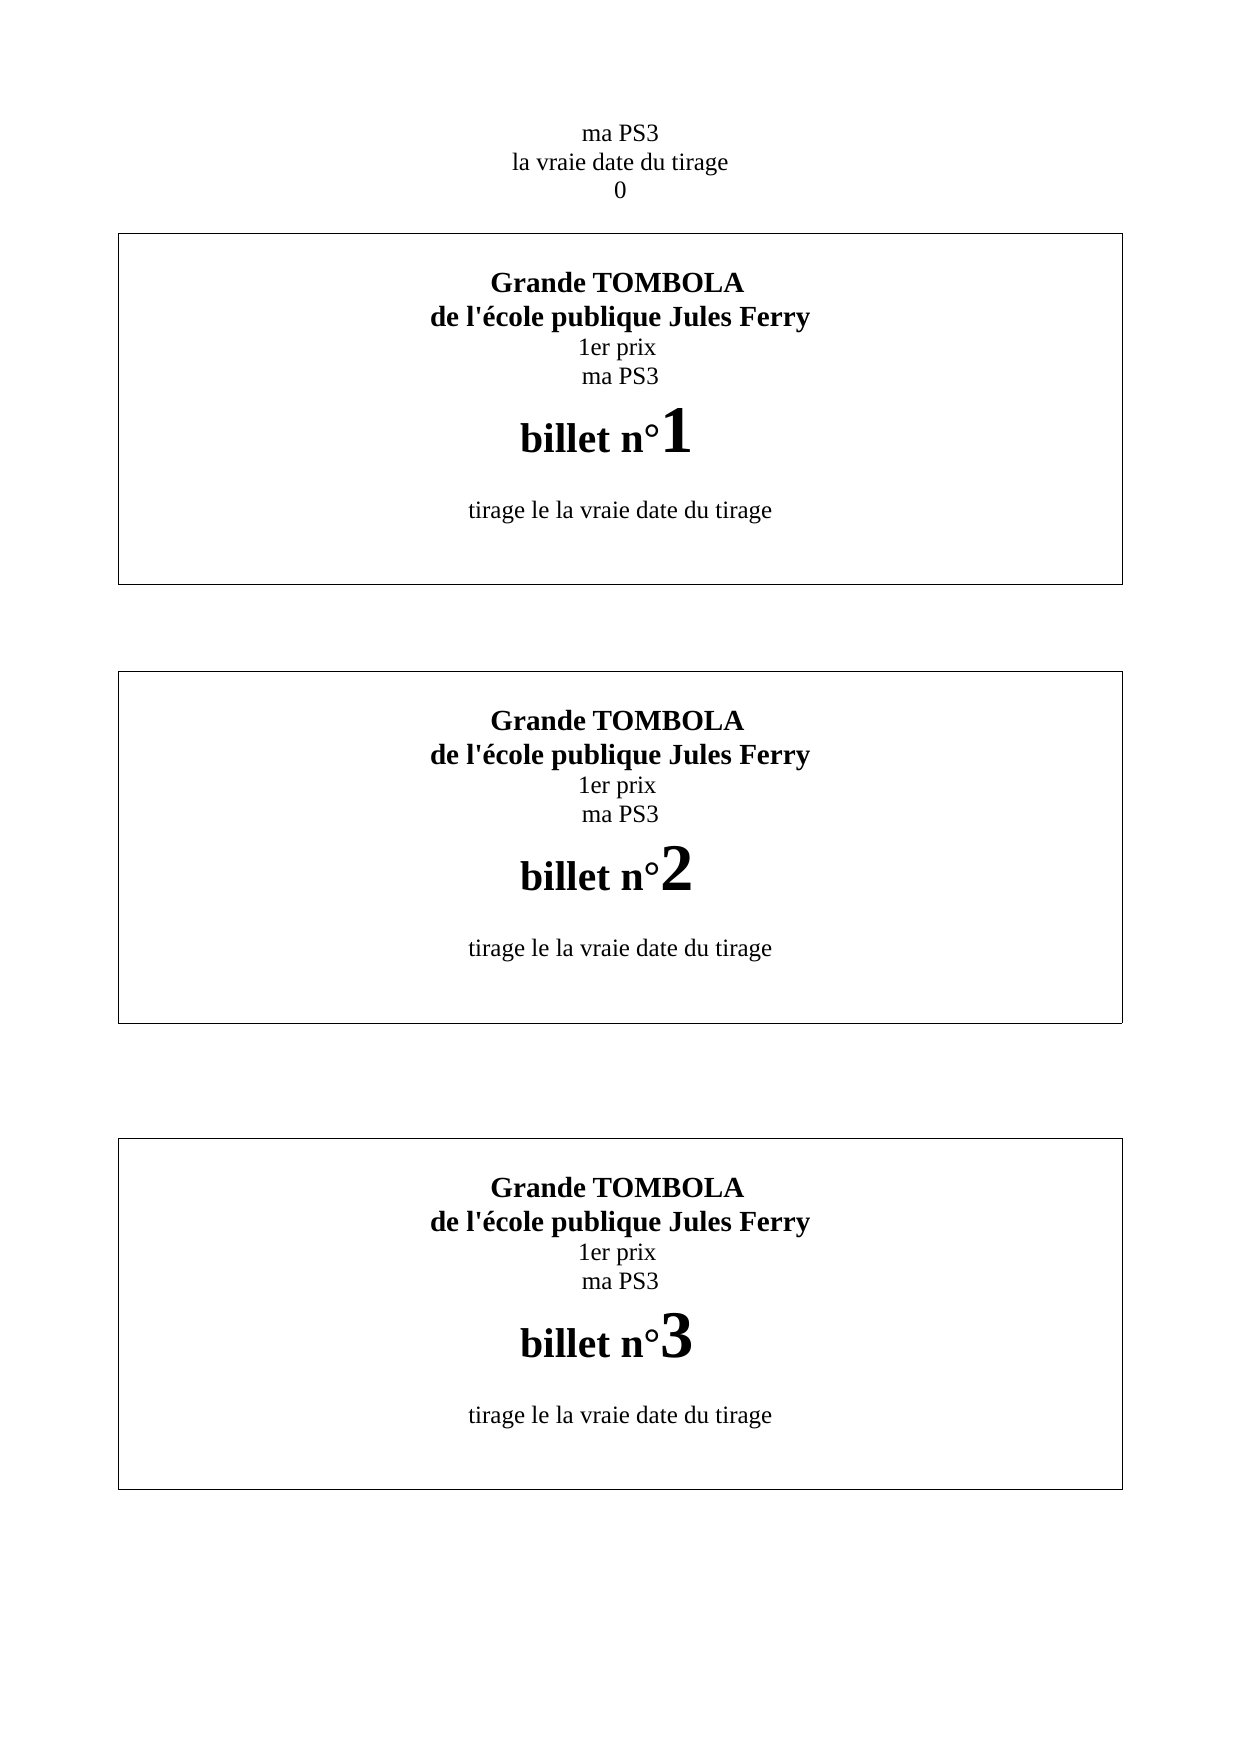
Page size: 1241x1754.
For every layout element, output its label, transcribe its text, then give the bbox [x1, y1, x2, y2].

text ma PS3 [118, 118, 1122, 147]
text billet n°2 [119, 824, 1122, 905]
text 1er prix [119, 329, 1122, 358]
text ma PS3 [119, 358, 1122, 386]
text la vraie date du tirage [118, 147, 1122, 176]
text de l'école publique Jules Ferry [119, 733, 1122, 767]
text billet n°3 [119, 1291, 1122, 1372]
text ma PS3 [119, 1263, 1122, 1291]
text 0 [118, 176, 1122, 204]
text tirage le la vraie date du tirage [119, 1397, 1122, 1429]
text 1er prix [119, 767, 1122, 796]
text billet n°1 [119, 386, 1122, 467]
text Grande TOMBOLA [119, 700, 1122, 733]
text tirage le la vraie date du tirage [119, 930, 1122, 962]
text Grande TOMBOLA [119, 262, 1122, 295]
text tirage le la vraie date du tirage [119, 492, 1122, 524]
text Grande TOMBOLA [119, 1167, 1122, 1200]
text ma PS3 [119, 796, 1122, 824]
text 1er prix [119, 1234, 1122, 1263]
text de l'école publique Jules Ferry [119, 1200, 1122, 1234]
text de l'école publique Jules Ferry [119, 295, 1122, 329]
